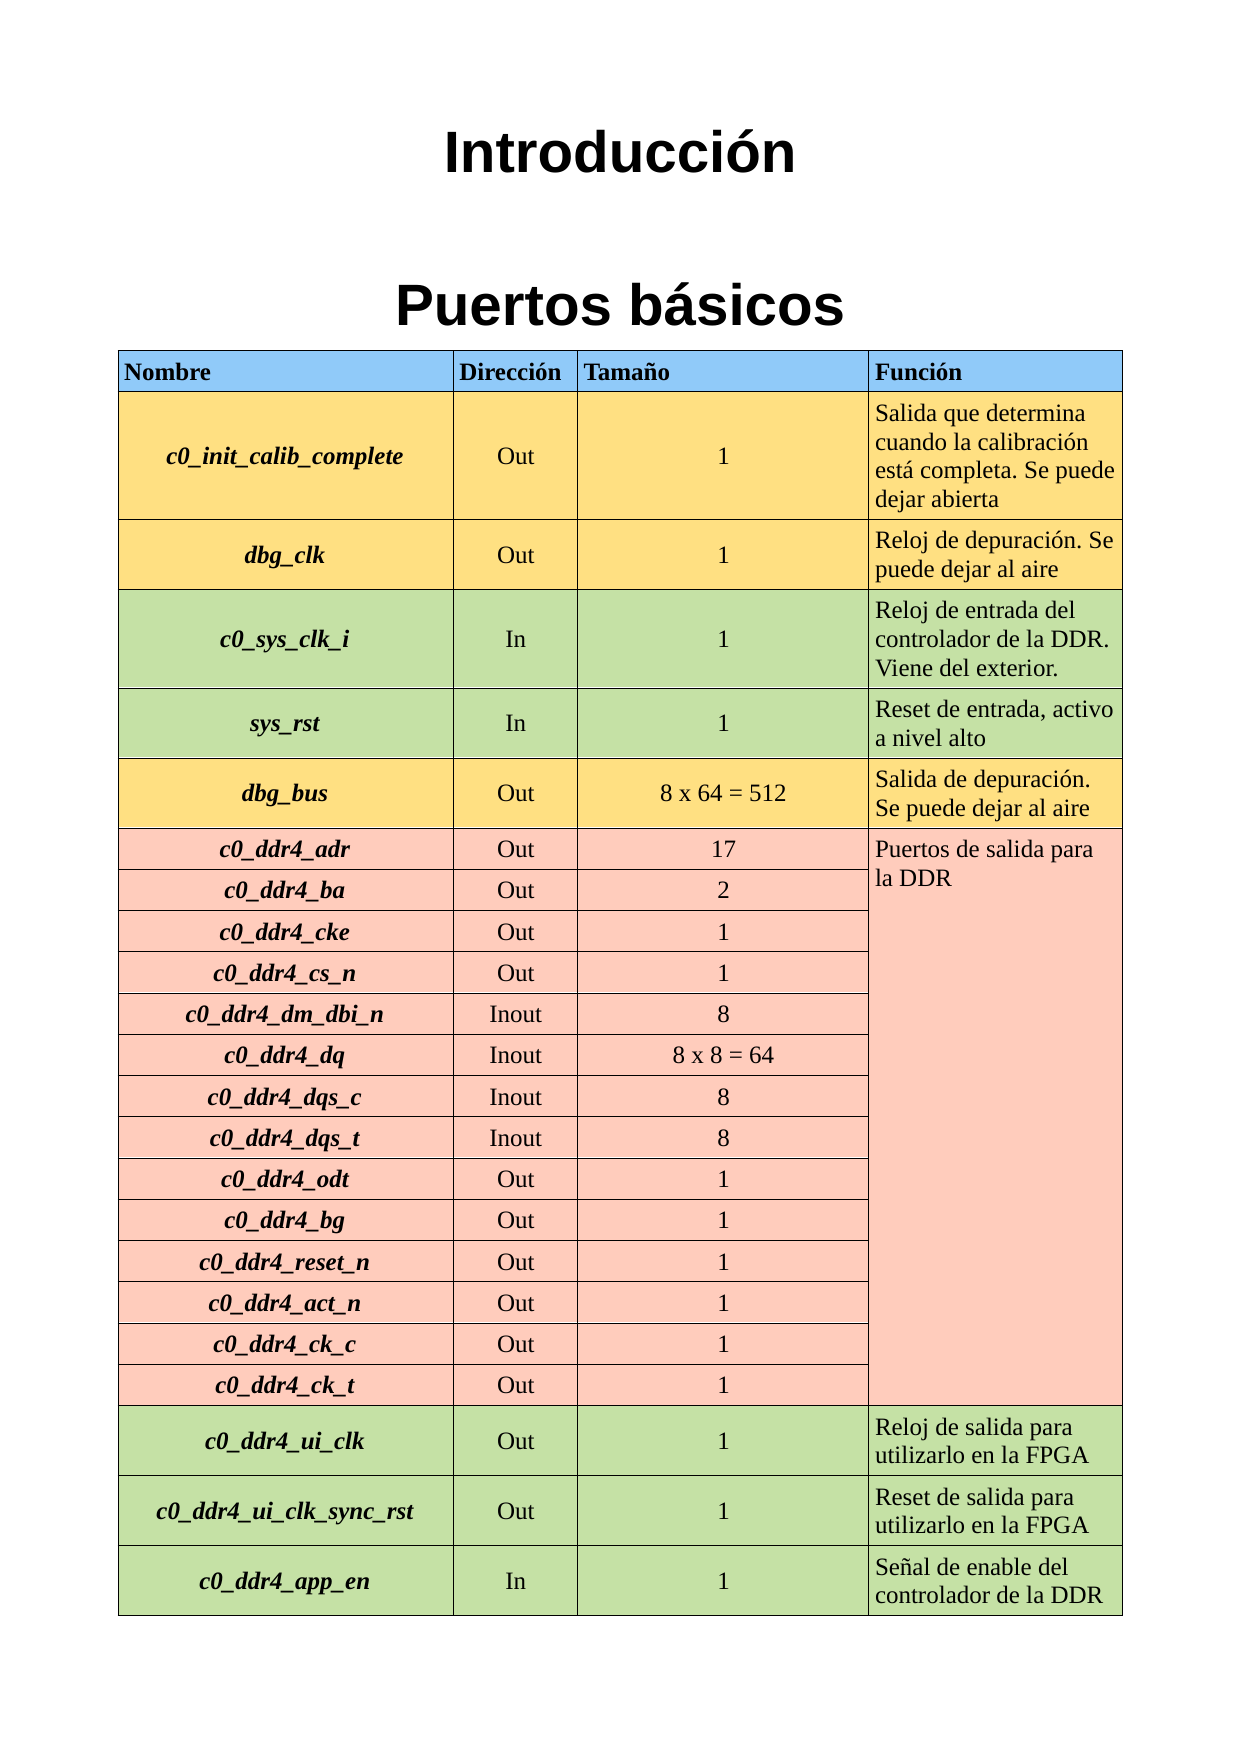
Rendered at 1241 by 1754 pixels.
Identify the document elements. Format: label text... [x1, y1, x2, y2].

table_cell 17 [578, 829, 868, 869]
table_cell c0_ddr4_ui_clk_sync_rst [119, 1476, 453, 1545]
table_cell 1 [578, 590, 868, 687]
title Puertos básicos [118, 270, 1122, 337]
table_cell Out [454, 1324, 577, 1364]
title Introducción [118, 118, 1122, 185]
table_cell 1 [578, 520, 868, 589]
table_cell c0_ddr4_adr [119, 829, 453, 869]
table_cell Out [454, 392, 577, 519]
table_cell Out [454, 911, 577, 951]
table_cell 2 [578, 870, 868, 910]
table_cell Out [454, 952, 577, 992]
table_cell c0_ddr4_cke [119, 911, 453, 951]
table_cell Out [454, 1159, 577, 1199]
table_cell Inout [454, 1117, 577, 1157]
table_cell 1 [578, 911, 868, 951]
table_header Función [869, 351, 1122, 391]
table_cell 1 [578, 1406, 868, 1475]
table_cell Salida que determina cuando la calibración está completa. Se puede dejar abierta [869, 392, 1122, 519]
table_cell dbg_bus [119, 759, 453, 827]
table_cell c0_ddr4_ck_t [119, 1365, 453, 1405]
table_cell Out [454, 1406, 577, 1475]
table_cell 1 [578, 952, 868, 992]
table_cell 8 x 64 = 512 [578, 759, 868, 827]
table_cell Out [454, 1200, 577, 1240]
table_cell c0_ddr4_dm_dbi_n [119, 994, 453, 1034]
table_cell Reloj de depuración. Se puede dejar al aire [869, 520, 1122, 589]
table_cell 1 [578, 1476, 868, 1545]
table_cell Inout [454, 1076, 577, 1116]
table_cell Out [454, 520, 577, 589]
table_cell Out [454, 1241, 577, 1281]
table_cell 8 x 8 = 64 [578, 1035, 868, 1075]
table_cell Inout [454, 1035, 577, 1075]
table_cell Reset de salida para utilizarlo en la FPGA [869, 1476, 1122, 1545]
table_cell 1 [578, 1324, 868, 1364]
table_cell c0_ddr4_cs_n [119, 952, 453, 992]
table_cell Out [454, 870, 577, 910]
table_cell 1 [578, 1241, 868, 1281]
table_cell Out [454, 1476, 577, 1545]
table_cell In [454, 590, 577, 687]
table_cell Inout [454, 994, 577, 1034]
table_cell In [454, 689, 577, 757]
table_cell Out [454, 1282, 577, 1322]
table_header Nombre [119, 351, 453, 391]
table_cell c0_ddr4_dqs_c [119, 1076, 453, 1116]
table_cell 8 [578, 1117, 868, 1157]
table_cell Puertos de salida para la DDR [869, 829, 1122, 1405]
table_cell 8 [578, 994, 868, 1034]
table_header Tamaño [578, 351, 868, 391]
table_cell Out [454, 1365, 577, 1405]
table_cell sys_rst [119, 689, 453, 757]
table_cell dbg_clk [119, 520, 453, 589]
table_cell c0_ddr4_dq [119, 1035, 453, 1075]
table_cell 1 [578, 1200, 868, 1240]
table_cell 8 [578, 1076, 868, 1116]
table_cell c0_ddr4_reset_n [119, 1241, 453, 1281]
table_cell c0_init_calib_complete [119, 392, 453, 519]
table_cell 1 [578, 689, 868, 757]
table_cell c0_ddr4_app_en [119, 1546, 453, 1615]
table_cell Out [454, 829, 577, 869]
table_cell Out [454, 759, 577, 827]
table_cell Reset de entrada, activo a nivel alto [869, 689, 1122, 757]
table_cell Salida de depuración. Se puede dejar al aire [869, 759, 1122, 827]
table_cell c0_ddr4_odt [119, 1159, 453, 1199]
table_cell c0_ddr4_ui_clk [119, 1406, 453, 1475]
table_cell c0_ddr4_act_n [119, 1282, 453, 1322]
table_cell c0_sys_clk_i [119, 590, 453, 687]
table_cell 1 [578, 1546, 868, 1615]
table_cell Reloj de salida para utilizarlo en la FPGA [869, 1406, 1122, 1475]
table_cell Reloj de entrada del controlador de la DDR. Viene del exterior. [869, 590, 1122, 687]
table_cell Señal de enable del controlador de la DDR [869, 1546, 1122, 1615]
table_cell 1 [578, 392, 868, 519]
table_cell 1 [578, 1365, 868, 1405]
table_cell c0_ddr4_bg [119, 1200, 453, 1240]
table_header Dirección [454, 351, 577, 391]
table_cell 1 [578, 1159, 868, 1199]
table_cell c0_ddr4_ba [119, 870, 453, 910]
table_cell c0_ddr4_ck_c [119, 1324, 453, 1364]
table_cell c0_ddr4_dqs_t [119, 1117, 453, 1157]
table_cell 1 [578, 1282, 868, 1322]
table_cell In [454, 1546, 577, 1615]
